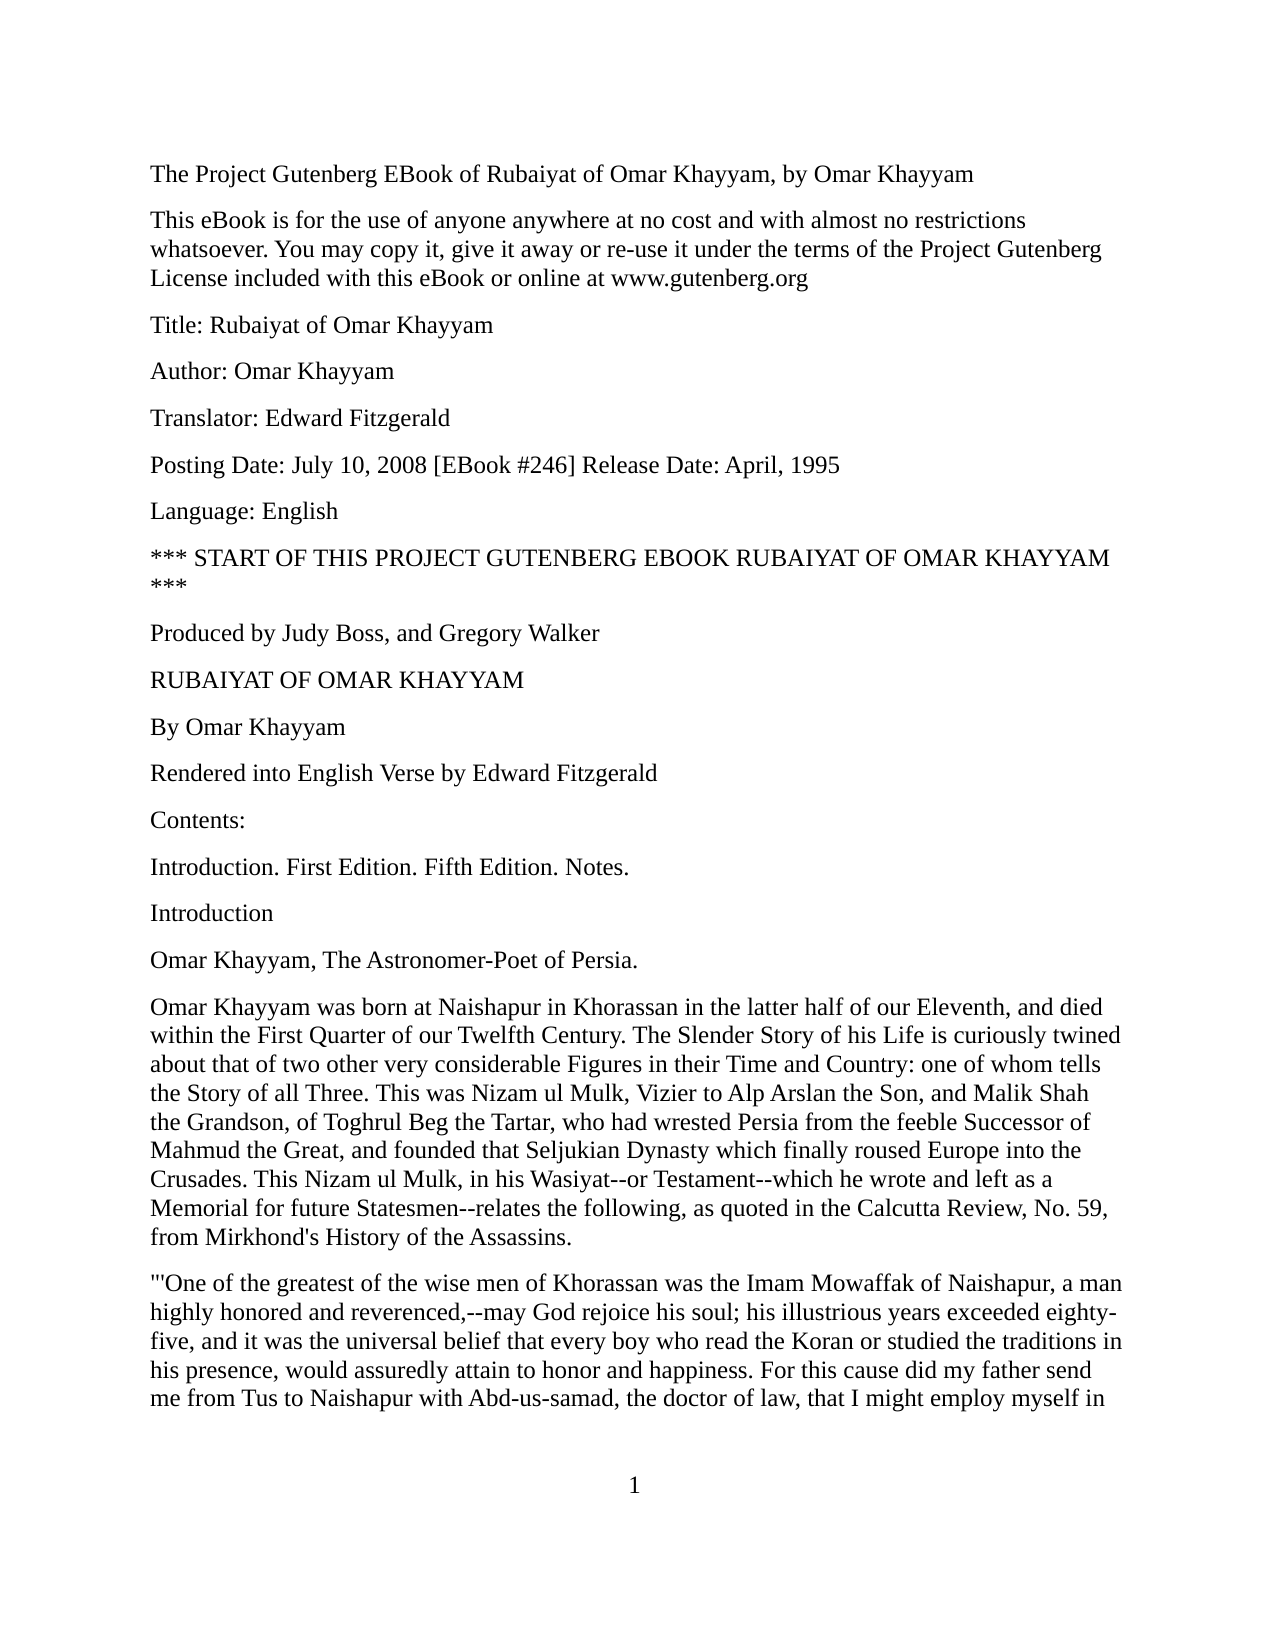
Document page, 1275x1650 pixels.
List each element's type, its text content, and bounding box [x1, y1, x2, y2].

text RUBAIYAT OF OMAR KHAYYAM [150, 665, 1125, 694]
text Omar Khayyam was born at Naishapur in Khorassan in the latter half of our Eleventh, and died within the First Quarter of our Twelfth Century. The Slender Story of his Life is curiously twined about that of two other very considerable Figures in their Time and Country: one of whom tells the Story of all Three. This was Nizam ul Mulk, Vizier to Alp Arslan the Son, and Malik Shah the Grandson, of Toghrul Beg the Tartar, who had wrested Persia from the feeble Successor of Mahmud the Great, and founded that Seljukian Dynasty which finally roused Europe into the Crusades. This Nizam ul Mulk, in his Wasiyat--or Testament--which he wrote and left as a Memorial for future Statesmen--relates the following, as quoted in the Calcutta Review, No. 59, from Mirkhond's History of the Assassins. [150, 992, 1125, 1251]
text Author: Omar Khayyam [150, 356, 1125, 385]
text This eBook is for the use of anyone anywhere at no cost and with almost no restrictions whatsoever. You may copy it, give it away or re-use it under the terms of the Project Gutenberg License included with this eBook or online at www.gutenberg.org [150, 206, 1125, 292]
text "'One of the greatest of the wise men of Khorassan was the Imam Mowaffak of Naishapur, a man highly honored and reverenced,--may God rejoice his soul; his illustrious years exceeded eighty-five, and it was the universal belief that every boy who read the Koran or studied the traditions in his presence, would assuredly attain to honor and happiness. For this cause did my father send me from Tus to Naishapur with Abd-us-samad, the doctor of law, that I might employ myself in [150, 1268, 1125, 1412]
text Omar Khayyam, The Astronomer-Poet of Persia. [150, 945, 1125, 974]
text Posting Date: July 10, 2008 [EBook #246] Release Date: April, 1995 [150, 450, 1125, 478]
text Title: Rubaiyat of Omar Khayyam [150, 310, 1125, 338]
text The Project Gutenberg EBook of Rubaiyat of Omar Khayyam, by Omar Khayyam [150, 159, 1125, 188]
text Produced by Judy Boss, and Gregory Walker [150, 618, 1125, 647]
text Introduction [150, 898, 1125, 927]
text Translator: Edward Fitzgerald [150, 403, 1125, 432]
text Contents: [150, 805, 1125, 834]
text Rendered into English Verse by Edward Fitzgerald [150, 758, 1125, 787]
text Introduction. First Edition. Fifth Edition. Notes. [150, 852, 1125, 881]
text By Omar Khayyam [150, 712, 1125, 741]
text *** START OF THIS PROJECT GUTENBERG EBOOK RUBAIYAT OF OMAR KHAYYAM *** [150, 543, 1125, 601]
text Language: English [150, 496, 1125, 525]
